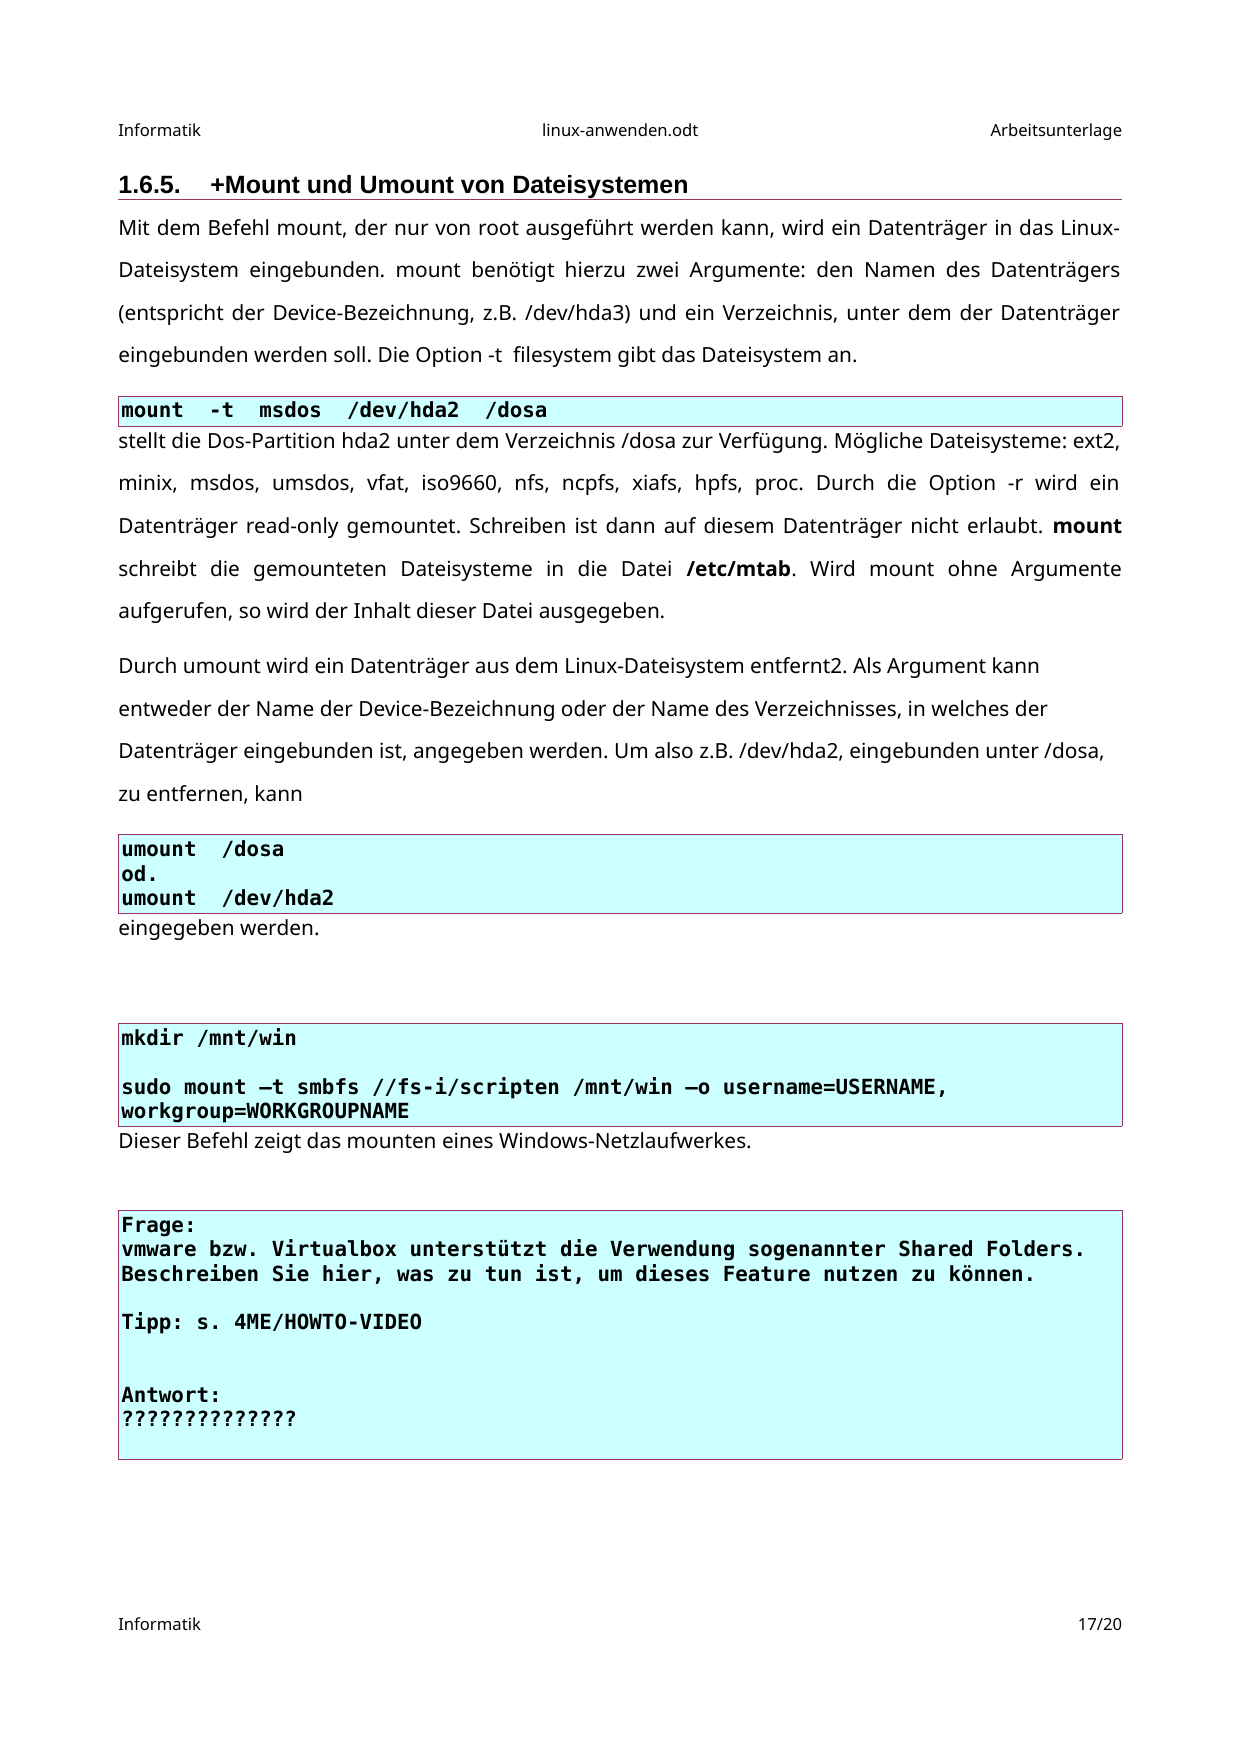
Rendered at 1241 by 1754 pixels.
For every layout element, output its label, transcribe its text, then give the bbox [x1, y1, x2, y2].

text Tipp: s. 4ME/HOWTO-VIDEO [119, 1307, 1122, 1331]
text Mit dem Befehl mount, der nur von root ausgeführt werden kann, wird ein Datenträger in das Linux-Dateisystem eingebunden. mount benötigt hierzu zwei Argumente: den Namen des Datenträgers (entspricht der Device-Bezeichnung, z.B. /dev/hda3) und ein Verzeichnis, unter dem der Datenträger eingebunden werden soll. Die Option -t filesystem gibt das Dateisystem an. [118, 213, 1122, 369]
text umount /dev/hda2 [119, 883, 1122, 913]
text od. [119, 858, 1122, 883]
text Dieser Befehl zeigt das mounten eines Windows-Netzlaufwerkes. [118, 1127, 1122, 1155]
subtitle +Mount und Umount von Dateisystemen [118, 170, 1122, 199]
text Antwort: [119, 1380, 1122, 1404]
text mkdir /mnt/win [119, 1024, 1122, 1048]
text stellt die Dos-Partition hda2 unter dem Verzeichnis /dosa zur Verfügung. Mögliche Dateisysteme: ext2, minix, msdos, umsdos, vfat, iso9660, nfs, ncpfs, xiafs, hpfs, proc. Durch die Option -r wird ein Datenträger read-only gemountet. Schreiben ist dann auf diesem Datenträger nicht erlaubt. mount schreibt die gemounteten Dateisysteme in die Datei /etc/mtab. Wird mount ohne Argumente aufgerufen, so wird der Inhalt dieser Datei ausgegeben. [118, 427, 1122, 625]
text mount -t msdos /dev/hda2 /dosa [119, 397, 1122, 426]
text vmware bzw. Virtualbox unterstützt die Verwendung sogenannter Shared Folders. Beschreiben Sie hier, was zu tun ist, um dieses Feature nutzen zu können. [119, 1234, 1122, 1283]
text Durch umount wird ein Datenträger aus dem Linux-Dateisystem entfernt2. Als Argument kann entweder der Name der Device-Bezeichnung oder der Name des Verzeichnisses, in welches der Datenträger eingebunden ist, angegeben werden. Um also z.B. /dev/hda2, eingebunden unter /dosa, zu entfernen, kann [118, 651, 1122, 808]
text ?????????????? [119, 1404, 1122, 1428]
text eingegeben werden. [118, 914, 1122, 942]
text umount /dosa [119, 835, 1122, 858]
text Frage: [119, 1211, 1122, 1234]
text sudo mount –t smbfs //fs-i/scripten /mnt/win –o username=USERNAME, workgroup=WORKGROUPNAME [119, 1072, 1122, 1126]
